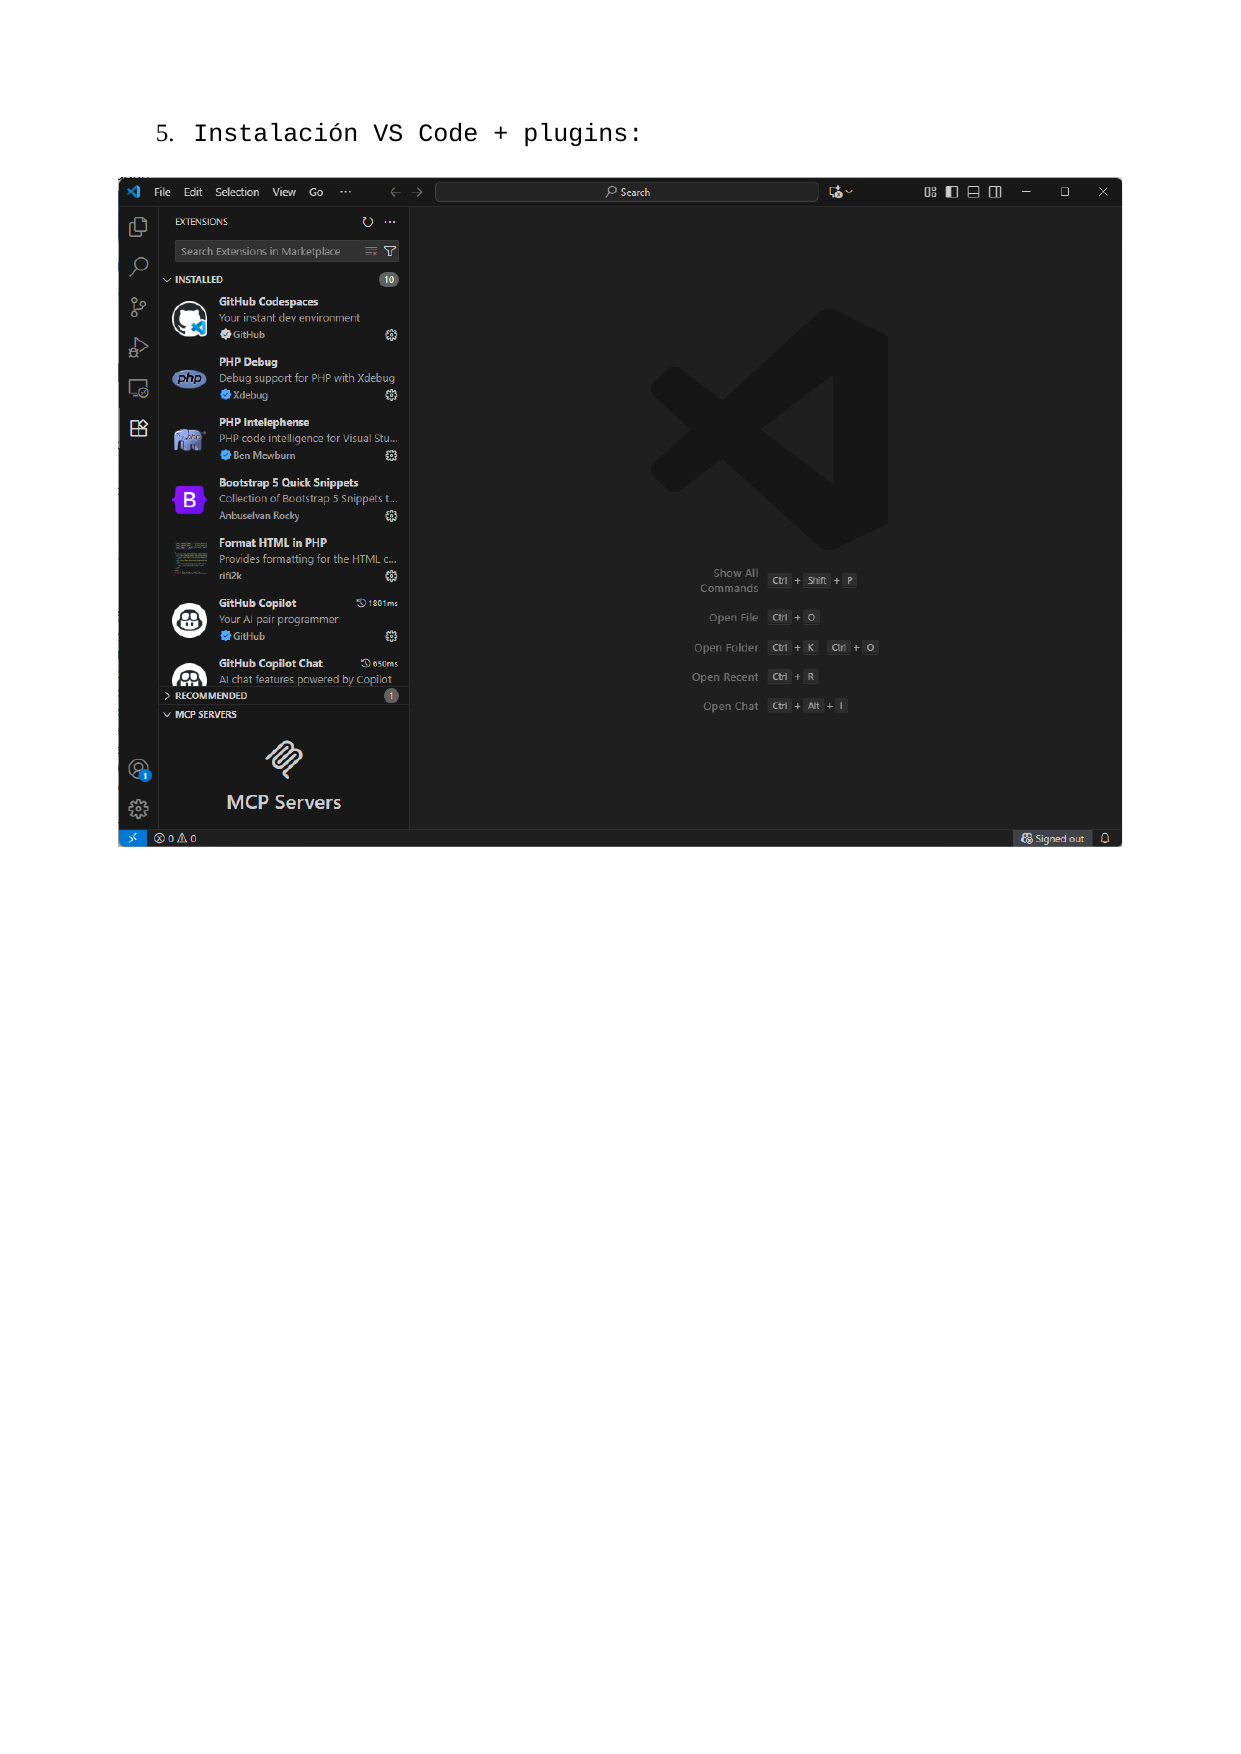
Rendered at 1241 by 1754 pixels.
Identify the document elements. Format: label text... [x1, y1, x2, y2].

list Instalación VS Code + plugins: [156, 118, 1122, 149]
picture [118, 177, 1123, 847]
